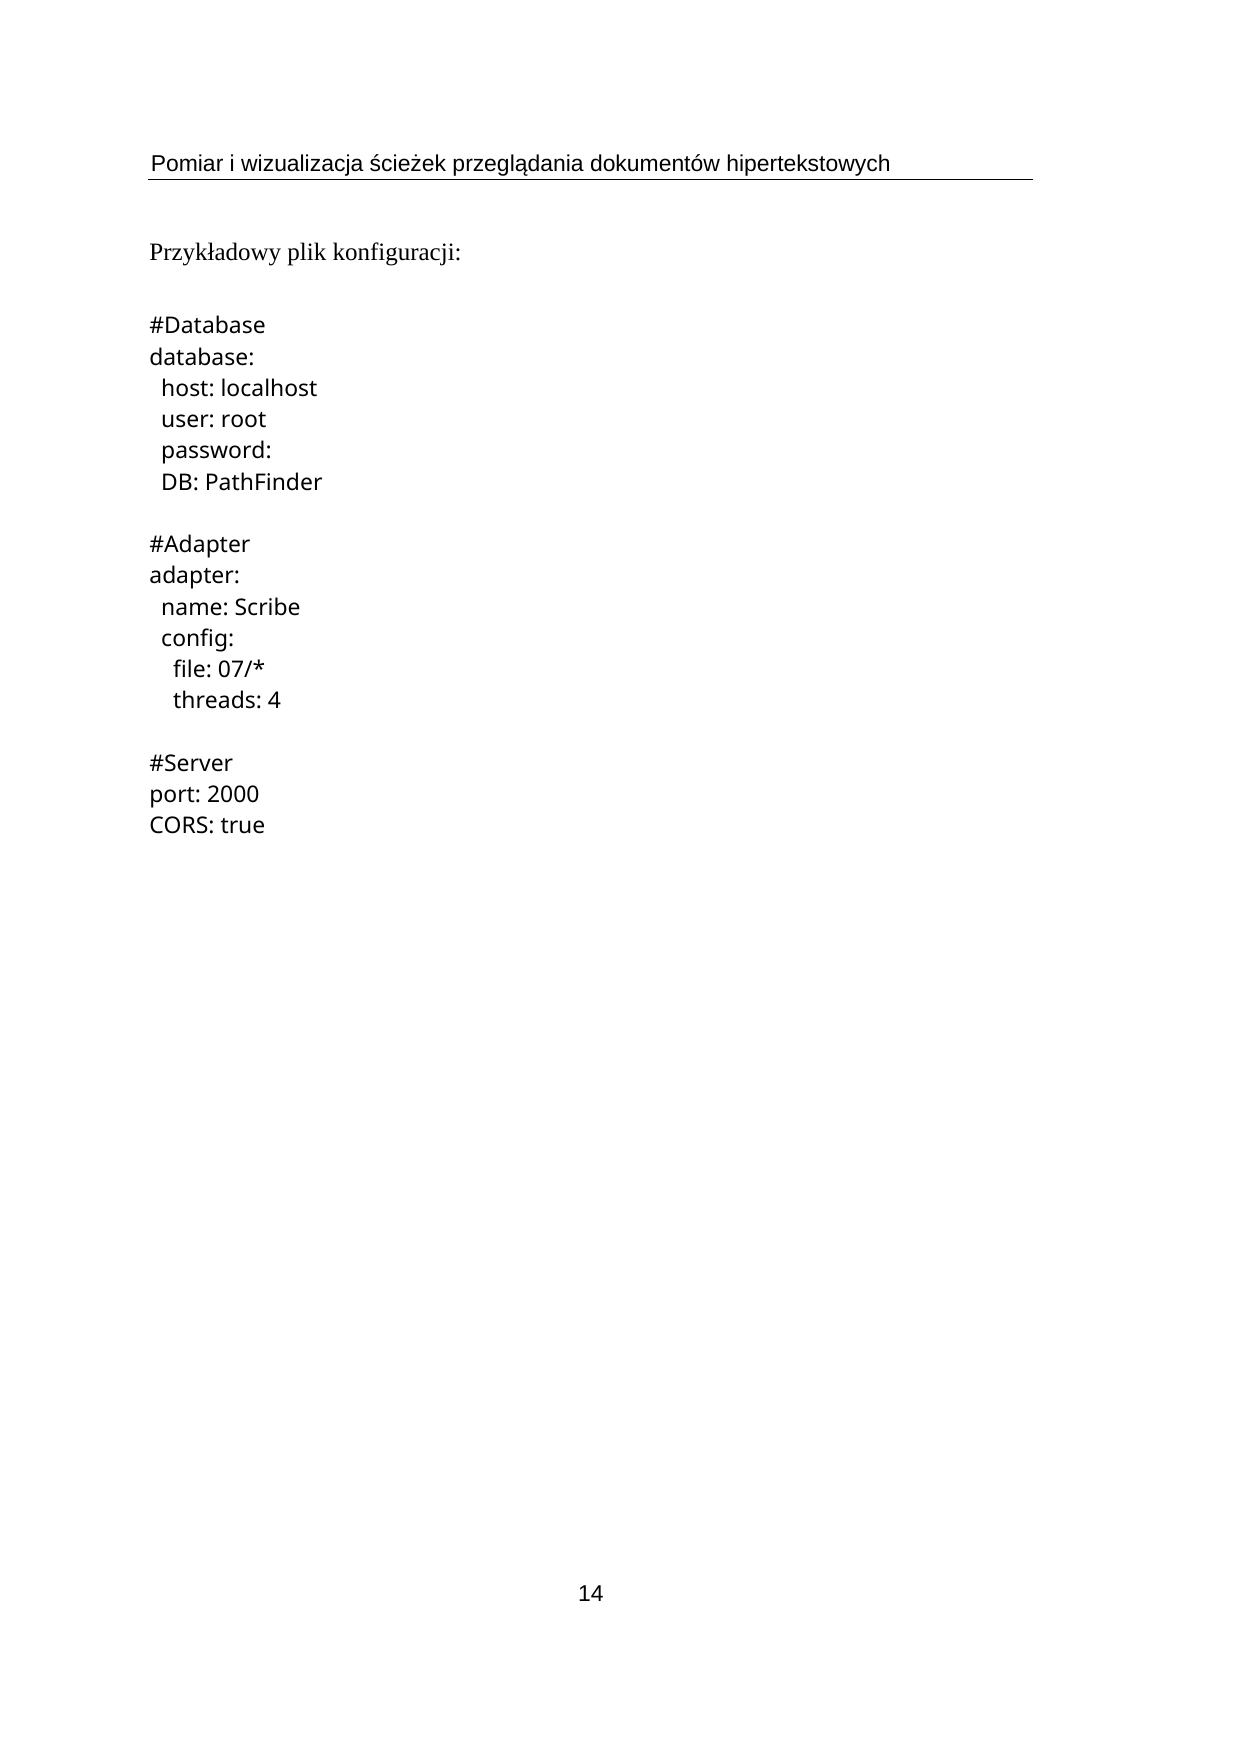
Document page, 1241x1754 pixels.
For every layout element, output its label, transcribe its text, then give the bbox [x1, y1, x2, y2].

text Przykładowy plik konfiguracji: [148, 238, 1033, 266]
list port: 2000 [148, 778, 1033, 809]
list DB: PathFinder [148, 465, 1033, 497]
list database: [148, 340, 1033, 372]
list CORS: true [148, 809, 1033, 840]
list file: 07/* [148, 653, 1033, 684]
list #Server [148, 747, 1033, 778]
list name: Scribe [148, 590, 1033, 622]
list threads: 4 [148, 684, 1033, 715]
list password: [148, 434, 1033, 465]
list host: localhost [148, 372, 1033, 403]
list #Adapter [148, 528, 1033, 559]
list #Database [148, 309, 1033, 340]
list adapter: [148, 559, 1033, 590]
list user: root [148, 403, 1033, 434]
list config: [148, 622, 1033, 653]
